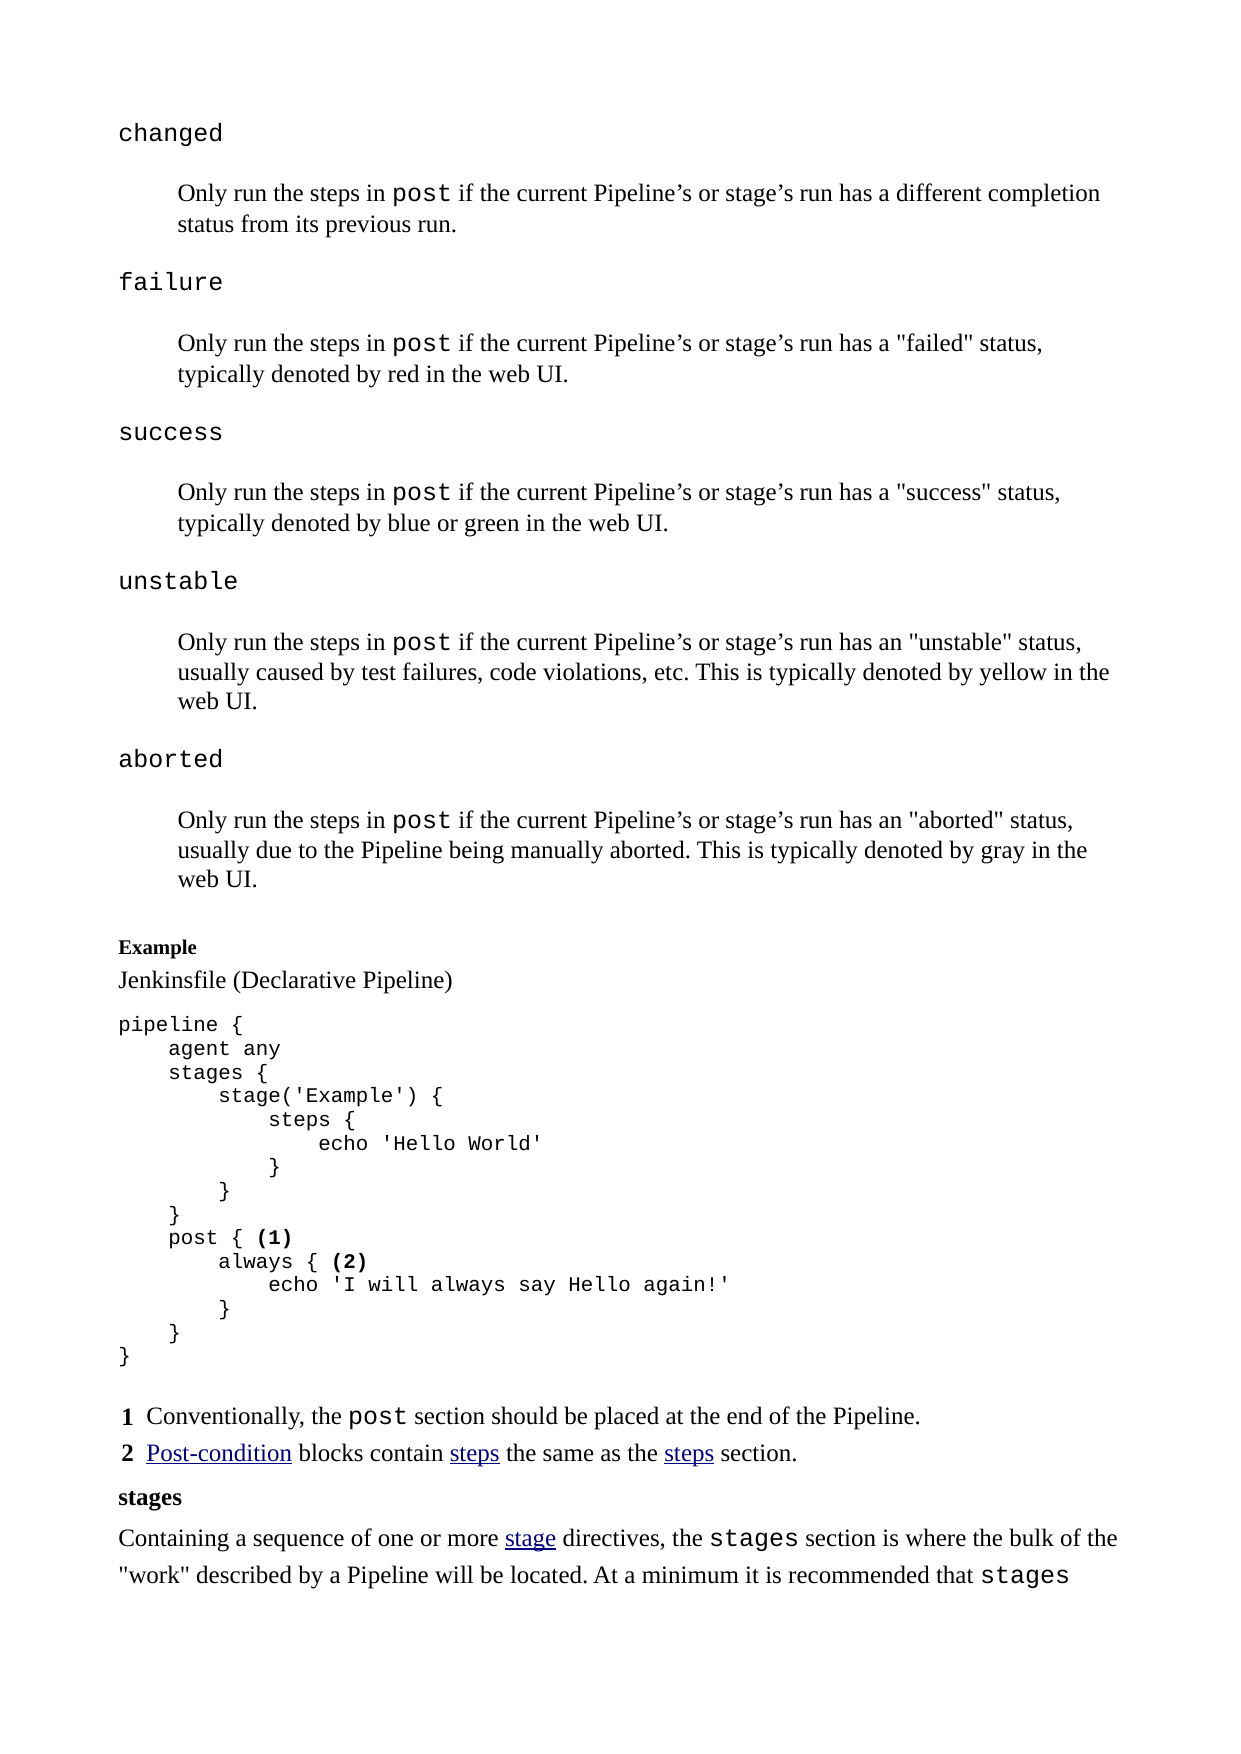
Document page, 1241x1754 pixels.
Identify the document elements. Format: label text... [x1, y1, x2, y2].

subtitle failure [118, 267, 1122, 298]
text stage('Example') { [118, 1085, 1122, 1109]
text } [118, 1298, 1122, 1322]
text stages { [118, 1062, 1122, 1085]
text agent any [118, 1038, 1122, 1062]
subtitle success [118, 417, 1122, 448]
text echo 'Hello World' [118, 1133, 1122, 1156]
table_cell 2 [118, 1435, 143, 1470]
text echo 'I will always say Hello again!' [118, 1274, 1122, 1298]
list Only run the steps in post if the current Pipeline’s or stage’s run has a "failed" status, typically denoted by red in the web UI. [177, 328, 1122, 387]
text } [118, 1203, 1122, 1227]
text post { (1) [118, 1227, 1122, 1251]
subtitle changed [118, 118, 1122, 149]
table_cell Post-condition blocks contain steps the same as the steps section. [143, 1435, 933, 1470]
text Jenkinsfile (Declarative Pipeline) [118, 965, 1122, 994]
text } [118, 1345, 1122, 1369]
subtitle Example [118, 935, 1122, 959]
text } [118, 1180, 1122, 1203]
subtitle unstable [118, 566, 1122, 597]
list Only run the steps in post if the current Pipeline’s or stage’s run has a different completion status from its previous run. [177, 178, 1122, 238]
text always { (2) [118, 1251, 1122, 1274]
text Containing a sequence of one or more stage directives, the stages section is where the bulk of the "work" described by a Pipeline will be located. At a minimum it is recommended that stages [118, 1523, 1122, 1591]
text pipeline { [118, 1014, 1122, 1038]
subtitle aborted [118, 744, 1122, 775]
table_header Conventionally, the post section should be placed at the end of the Pipeline. [143, 1399, 933, 1435]
list Only run the steps in post if the current Pipeline’s or stage’s run has an "aborted" status, usually due to the Pipeline being manually aborted. This is typically denoted by gray in the web UI. [177, 805, 1122, 893]
text } [118, 1322, 1122, 1345]
list Only run the steps in post if the current Pipeline’s or stage’s run has a "success" status, typically denoted by blue or green in the web UI. [177, 477, 1122, 537]
subtitle stages [118, 1482, 1122, 1511]
text steps { [118, 1109, 1122, 1133]
table_header 1 [118, 1399, 143, 1435]
text } [118, 1156, 1122, 1180]
list Only run the steps in post if the current Pipeline’s or stage’s run has an "unstable" status, usually caused by test failures, code violations, etc. This is typically denoted by yellow in the web UI. [177, 627, 1122, 715]
